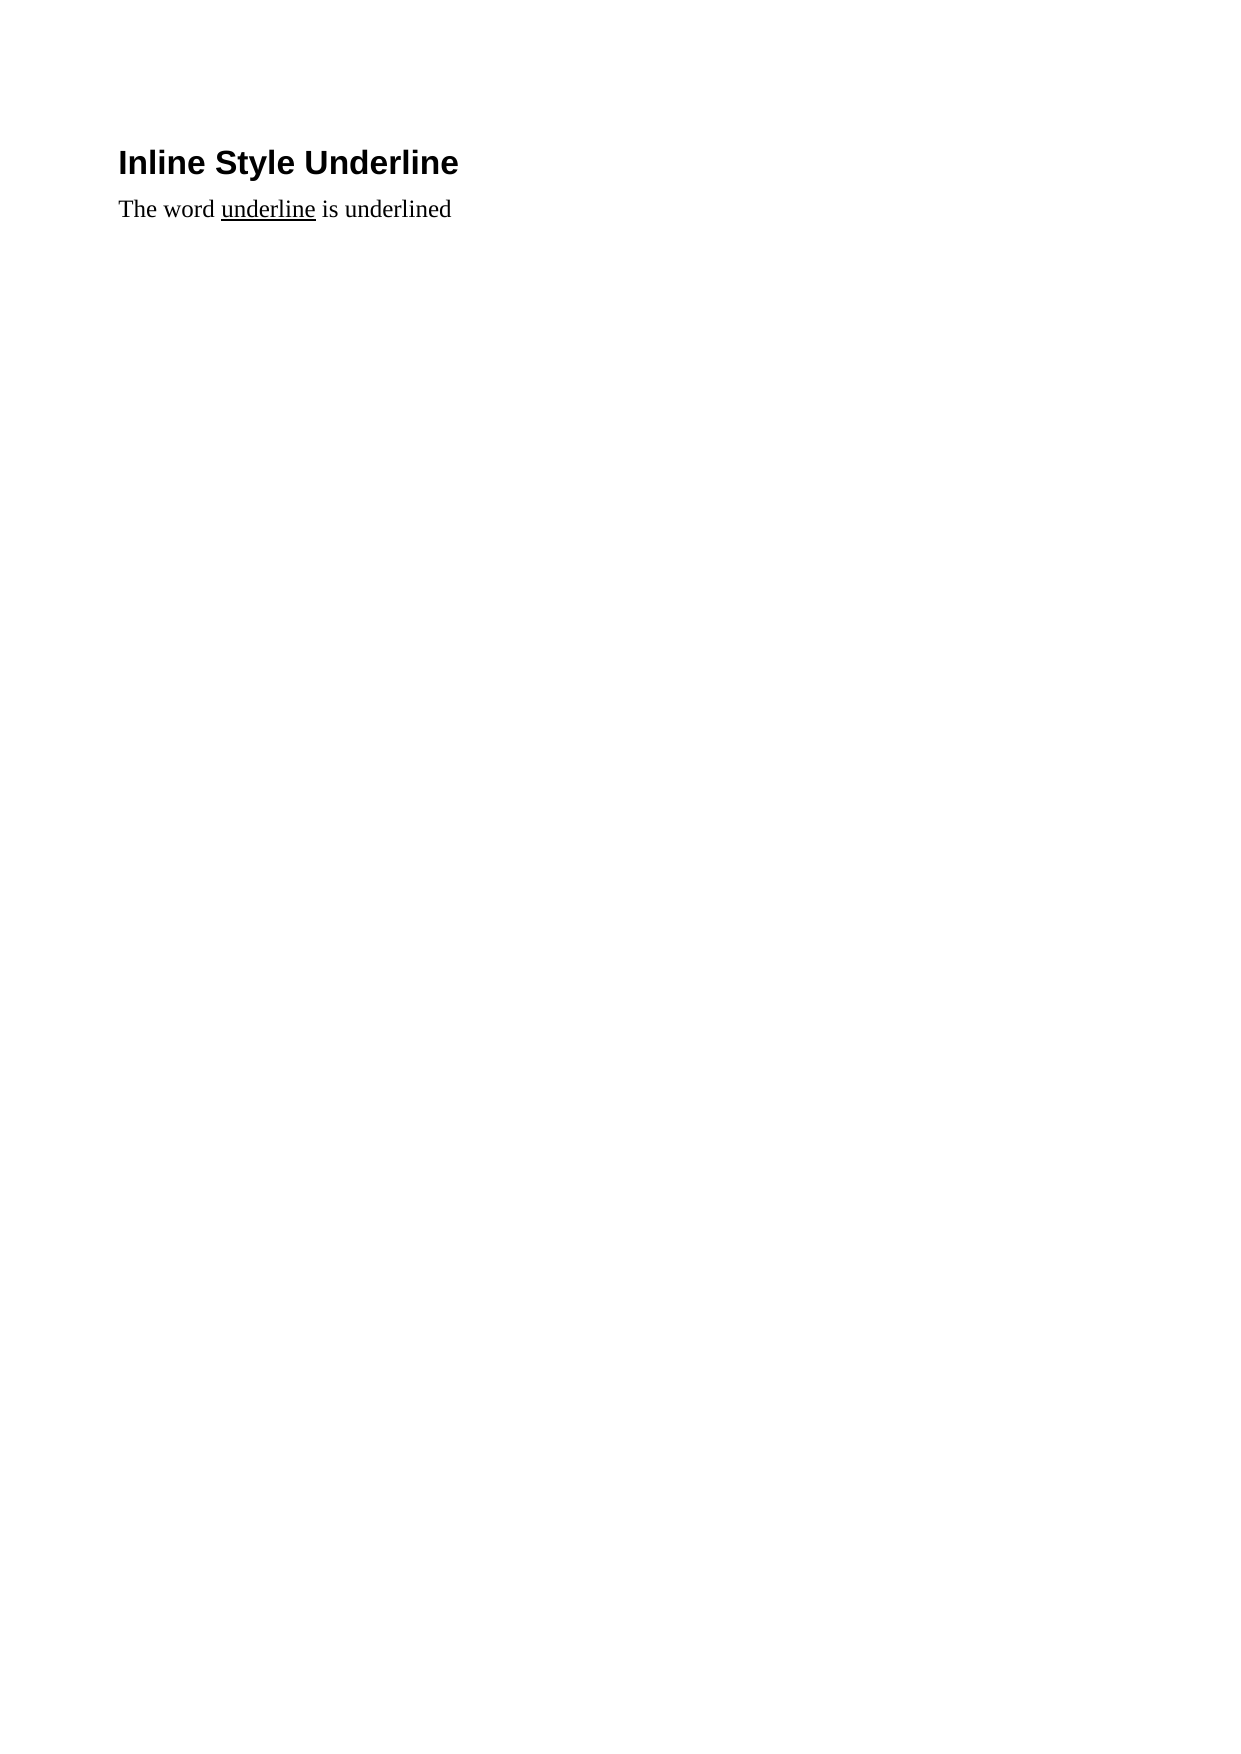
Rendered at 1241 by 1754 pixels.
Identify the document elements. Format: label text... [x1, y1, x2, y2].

text The word underline is underlined [118, 194, 1122, 223]
subtitle Inline Style Underline [118, 143, 1122, 182]
